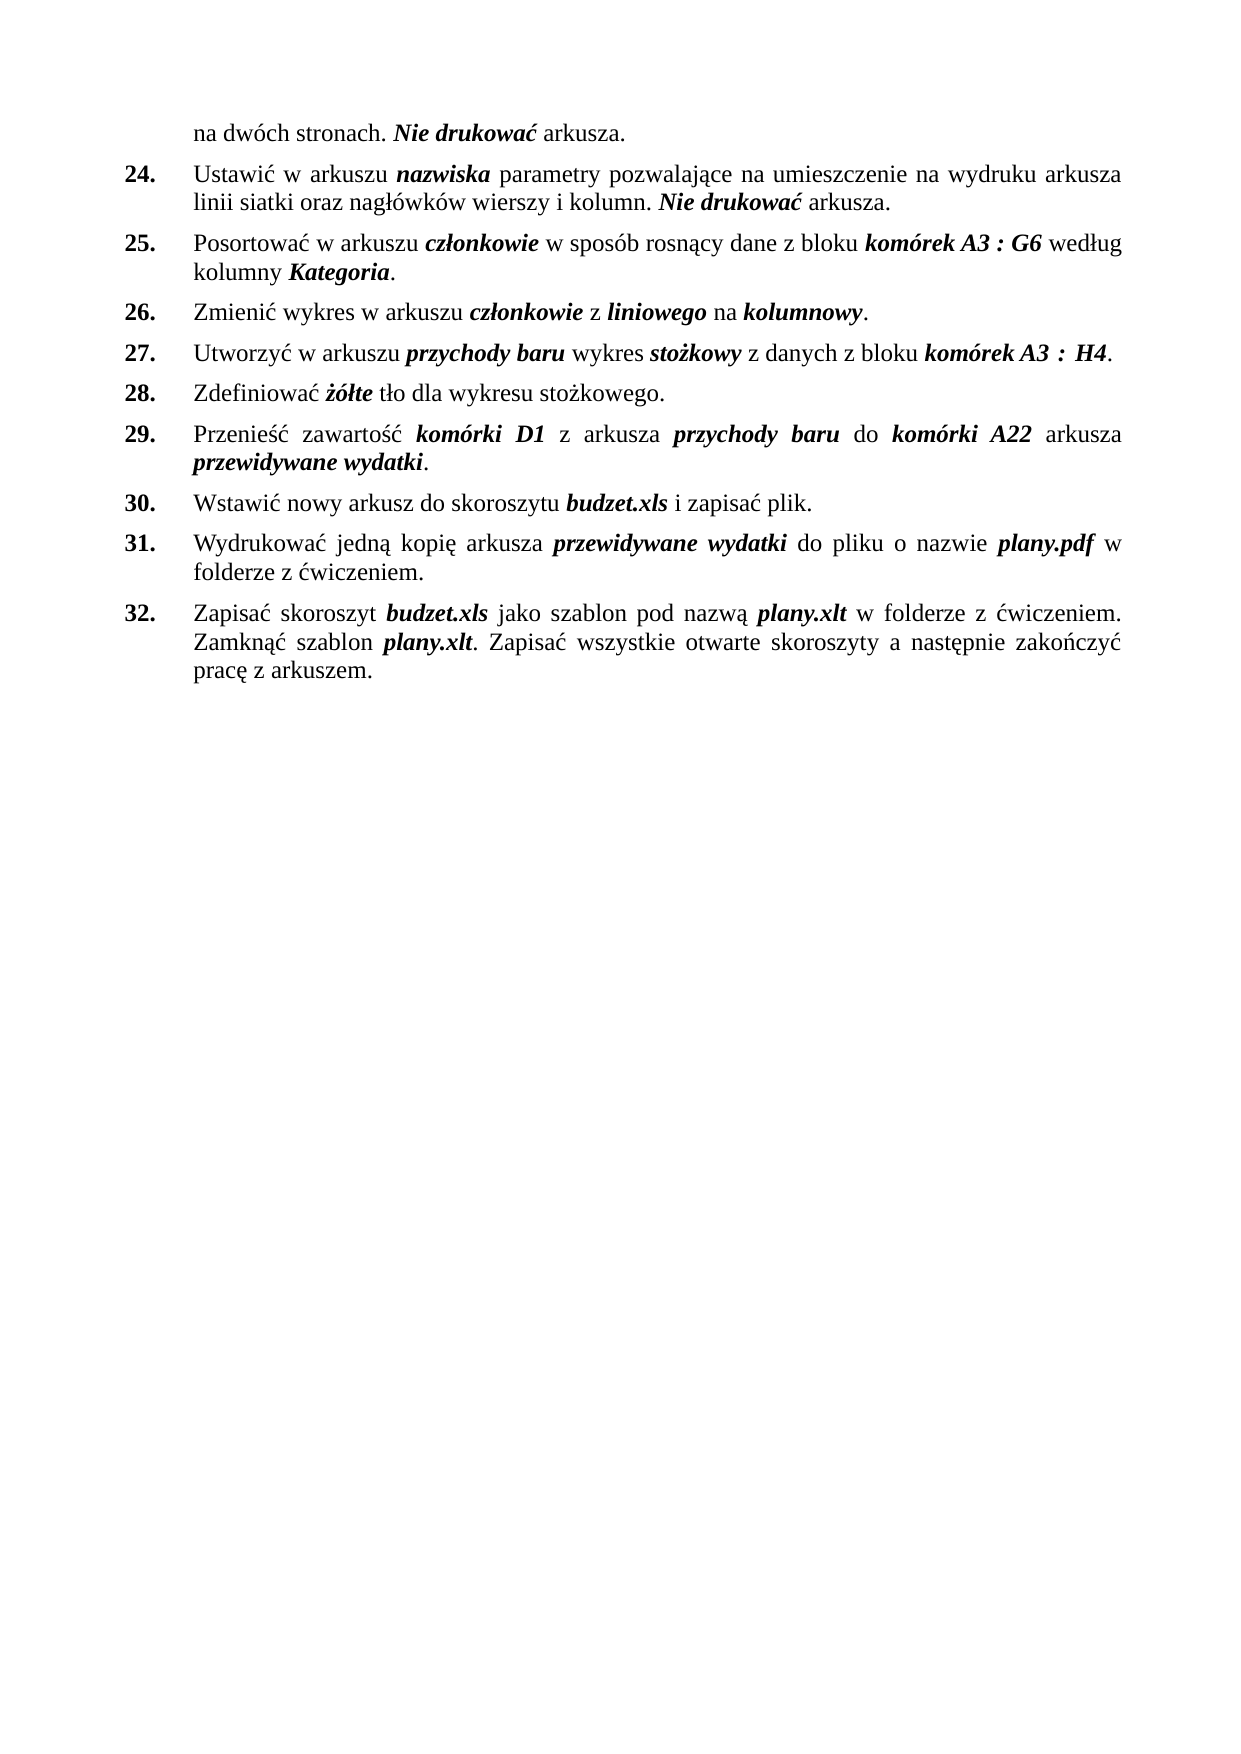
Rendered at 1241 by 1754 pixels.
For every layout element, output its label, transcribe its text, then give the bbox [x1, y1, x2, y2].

list Utworzyć w arkuszu przychody baru wykres stożkowy z danych z bloku komórek A3 : H4. [156, 338, 1122, 366]
list Ustawić w arkuszu nazwiska parametry pozwalające na umieszczenie na wydruku arkusza linii siatki oraz nagłówków wierszy i kolumn. Nie drukować arkusza. [156, 159, 1122, 216]
list Przenieść zawartość komórki D1 z arkusza przychody baru do komórki A22 arkusza przewidywane wydatki. [156, 419, 1122, 476]
list na dwóch stronach. Nie drukować arkusza. [156, 118, 1122, 147]
list Zmienić wykres w arkuszu członkowie z liniowego na kolumnowy. [156, 297, 1122, 326]
list Wstawić nowy arkusz do skoroszytu budzet.xls i zapisać plik. [156, 488, 1122, 517]
list Posortować w arkuszu członkowie w sposób rosnący dane z bloku komórek A3 : G6 według kolumny Kategoria. [156, 228, 1122, 285]
list Wydrukować jedną kopię arkusza przewidywane wydatki do pliku o nazwie plany.pdf w folderze z ćwiczeniem. [156, 528, 1122, 586]
list Zdefiniować żółte tło dla wykresu stożkowego. [156, 378, 1122, 407]
list Zapisać skoroszyt budzet.xls jako szablon pod nazwą plany.xlt w folderze z ćwiczeniem. Zamknąć szablon plany.xlt. Zapisać wszystkie otwarte skoroszyty a następnie zakończyć pracę z arkuszem. [156, 598, 1122, 684]
